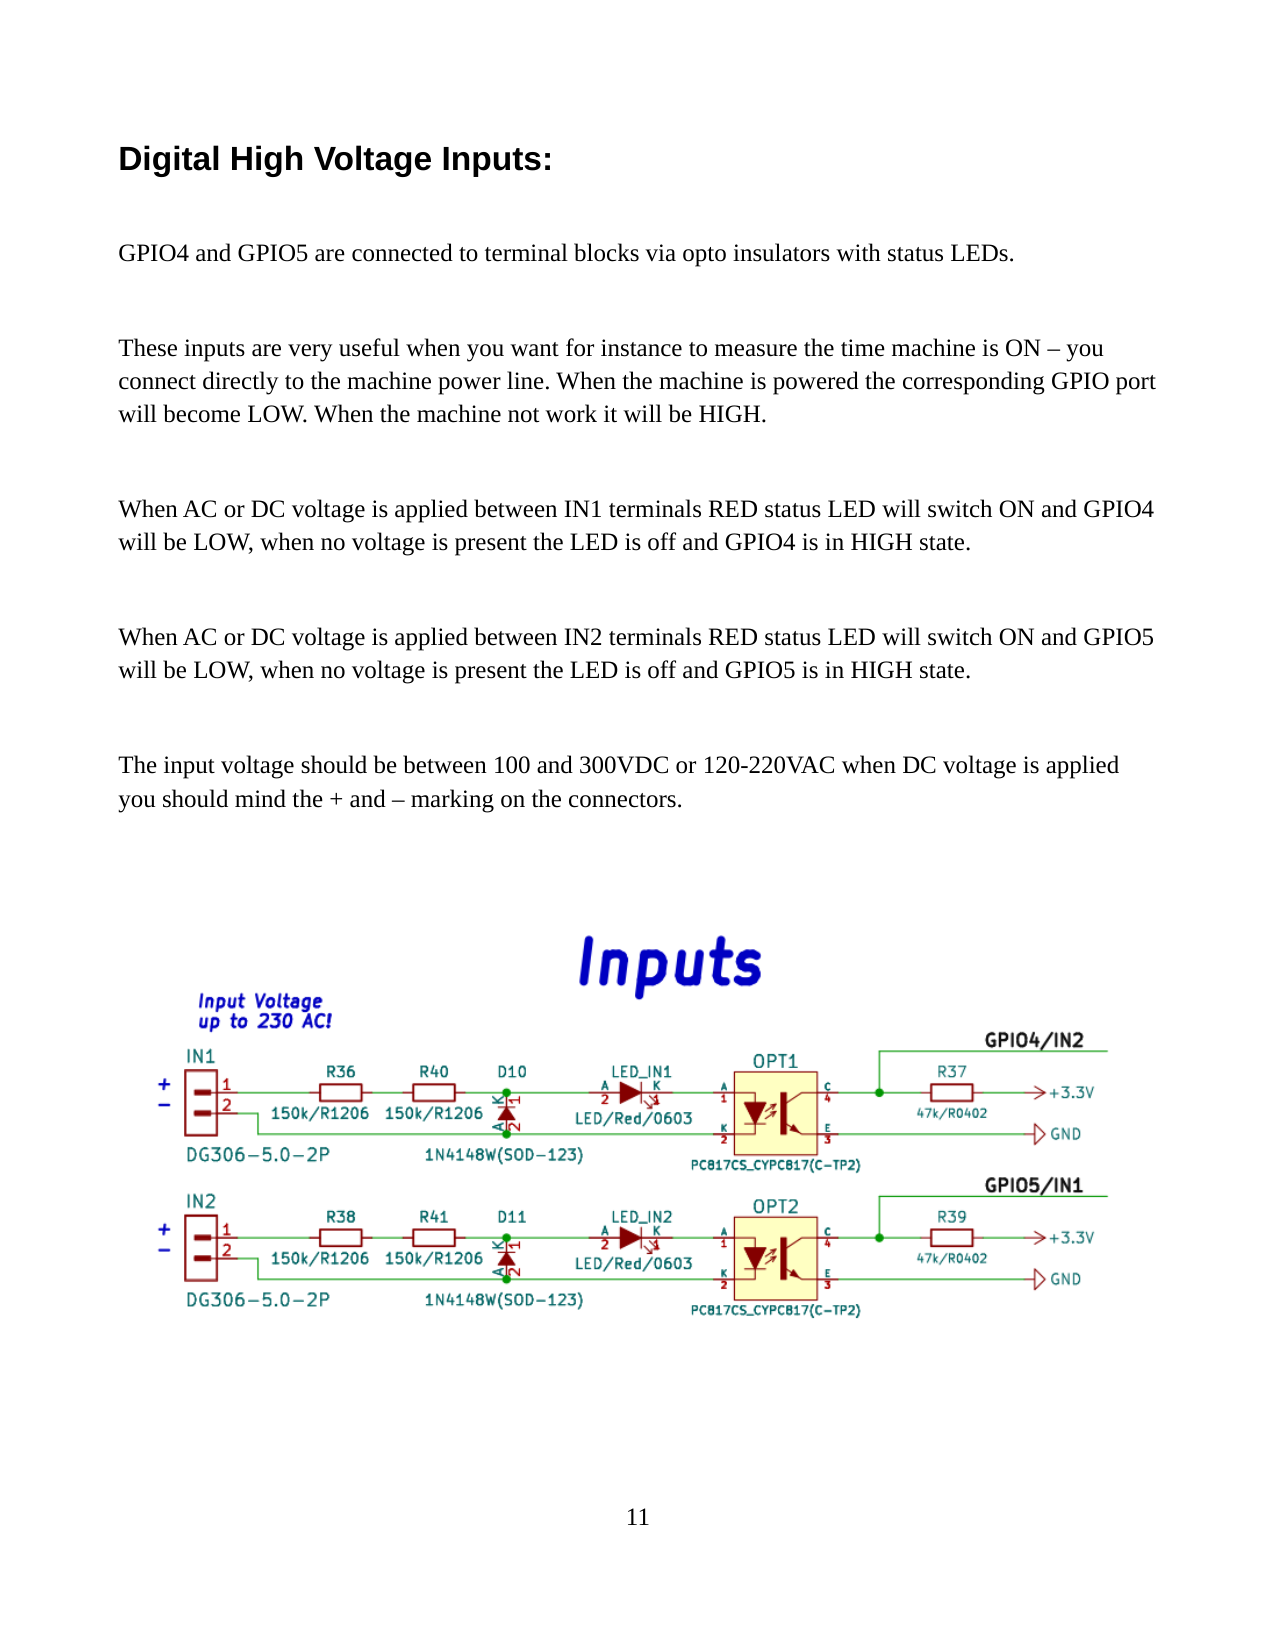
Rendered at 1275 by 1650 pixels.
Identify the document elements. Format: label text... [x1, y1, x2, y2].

text When AC or DC voltage is applied between IN2 terminals RED status LED will switch ON and GPIO5 will be LOW, when no voltage is present the LED is off and GPIO5 is in HIGH state. [118, 622, 1157, 684]
text These inputs are very useful when you want for instance to measure the time machine is ON – you connect directly to the machine power line. When the machine is powered the corresponding GPIO port will become LOW. When the machine not work it will be HIGH. [118, 333, 1157, 428]
picture [118, 890, 1157, 1360]
text The input voltage should be between 100 and 300VDC or 120-220VAC when DC voltage is applied you should mind the + and – marking on the connectors. [118, 751, 1157, 812]
text When AC or DC voltage is applied between IN1 terminals RED status LED will switch ON and GPIO4 will be LOW, when no voltage is present the LED is off and GPIO4 is in HIGH state. [118, 494, 1157, 556]
text GPIO4 and GPIO5 are connected to terminal blocks via opto insulators with status LEDs. [118, 238, 1157, 266]
subtitle Digital High Voltage Inputs: [118, 139, 1157, 178]
